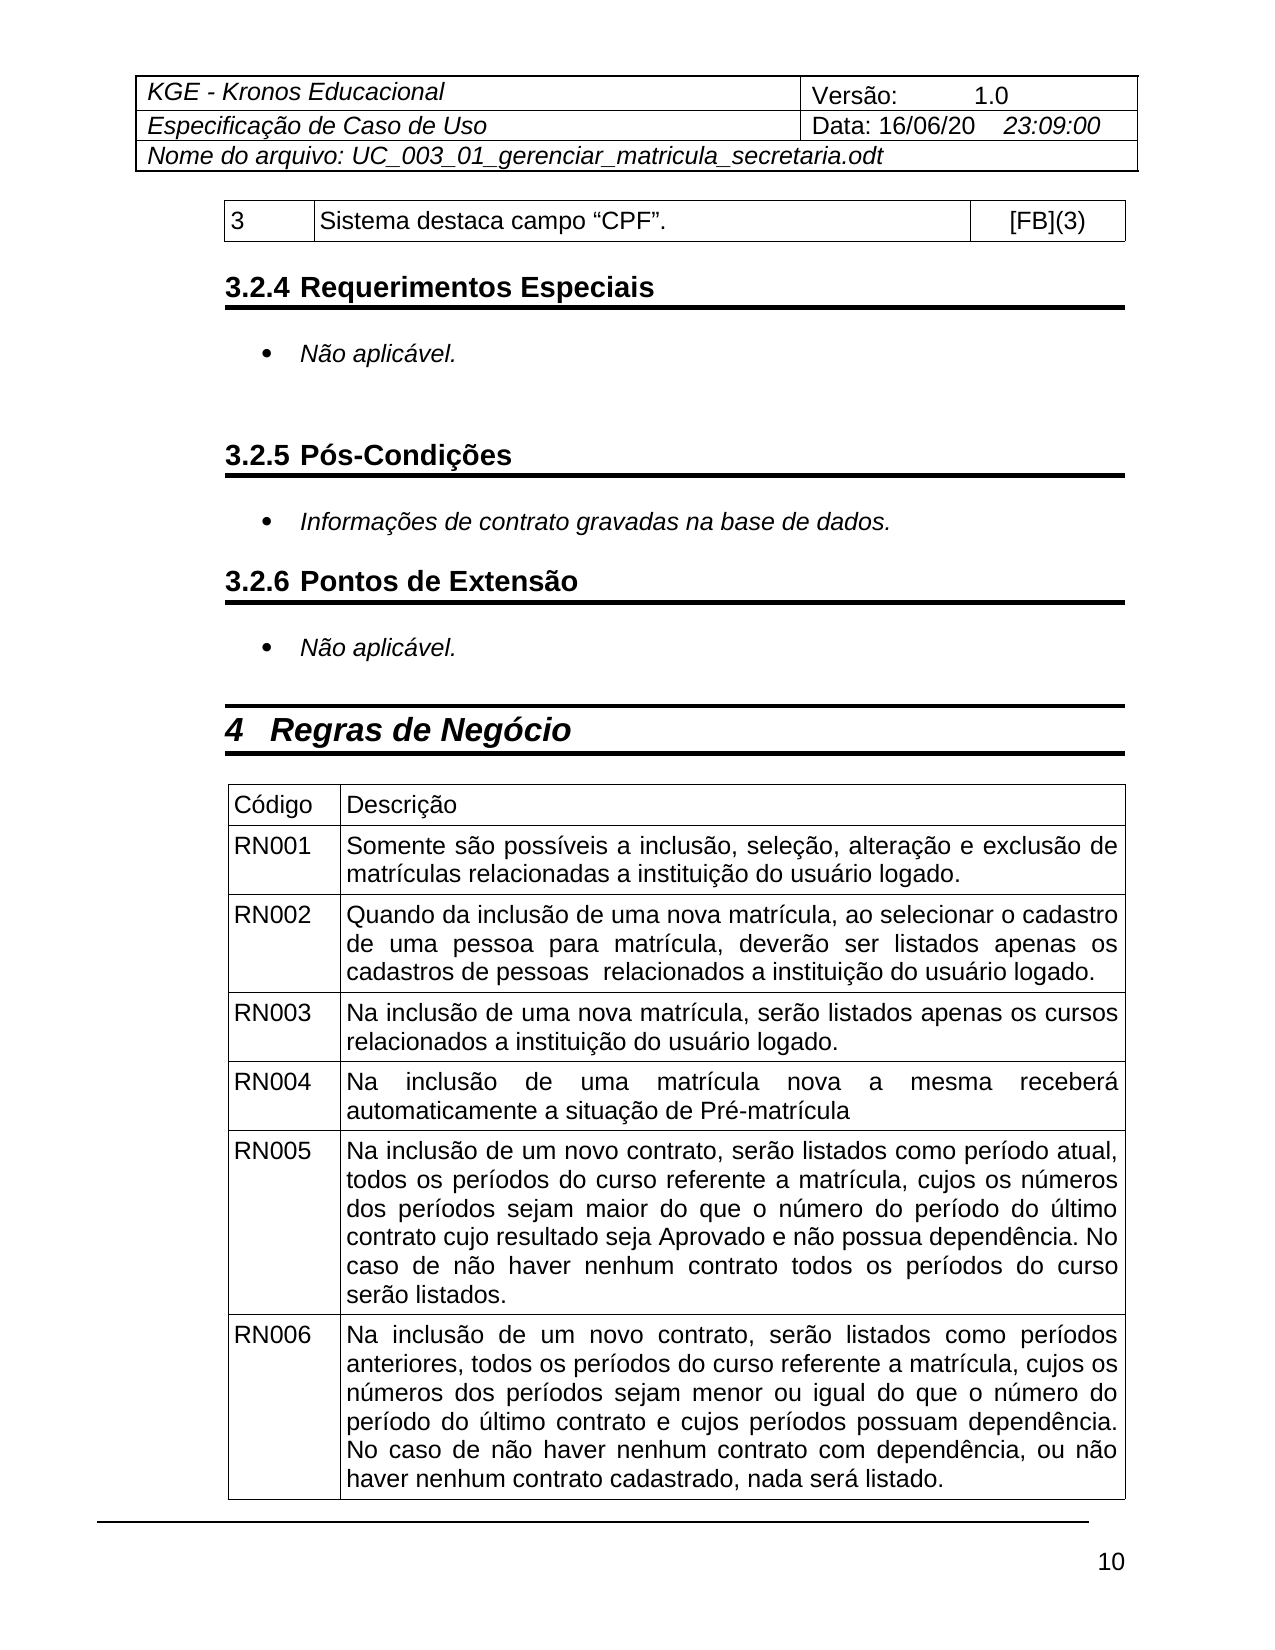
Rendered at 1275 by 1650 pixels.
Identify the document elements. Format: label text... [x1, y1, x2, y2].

subtitle Requerimentos Especiais [225, 270, 1125, 305]
table_header Código [229, 785, 340, 825]
table_cell RN003 [229, 993, 340, 1061]
list Não aplicável. [262, 633, 1125, 662]
table_cell Na inclusão de uma nova matrícula, serão listados apenas os cursos relacionados a instituição do usuário logado. [341, 993, 1125, 1061]
table_header Descrição [341, 785, 1125, 825]
table_cell Na inclusão de um novo contrato, serão listados como períodos anteriores, todos os períodos do curso referente a matrícula, cujos os números dos períodos sejam menor ou igual do que o número do período do último contrato e cujos períodos possuam dependência. No caso de não haver nenhum contrato com dependência, ou não haver nenhum contrato cadastrado, nada será listado. [341, 1315, 1125, 1498]
table_cell RN005 [229, 1131, 340, 1314]
table_cell RN001 [229, 826, 340, 894]
table_cell [FB](3) [971, 201, 1125, 241]
list Informações de contrato gravadas na base de dados. [262, 507, 1125, 536]
subtitle Pós-Condições [225, 438, 1125, 473]
table_cell Sistema destaca campo “CPF”. [315, 201, 970, 241]
table_cell Quando da inclusão de uma nova matrícula, ao selecionar o cadastro de uma pessoa para matrícula, deverão ser listados apenas os cadastros de pessoas relacionados a instituição do usuário logado. [341, 895, 1125, 992]
list Não aplicável. [262, 339, 1125, 368]
table_cell Na inclusão de uma matrícula nova a mesma receberá automaticamente a situação de Pré-matrícula [341, 1062, 1125, 1130]
table_cell RN004 [229, 1062, 340, 1130]
subtitle Regras de Negócio [225, 708, 1125, 751]
subtitle Pontos de Extensão [225, 564, 1125, 600]
table_cell 3 [225, 201, 314, 241]
table_cell Somente são possíveis a inclusão, seleção, alteração e exclusão de matrículas relacionadas a instituição do usuário logado. [341, 826, 1125, 894]
table_cell RN002 [229, 895, 340, 992]
table_cell Na inclusão de um novo contrato, serão listados como período atual, todos os períodos do curso referente a matrícula, cujos os números dos períodos sejam maior do que o número do período do último contrato cujo resultado seja Aprovado e não possua dependência. No caso de não haver nenhum contrato todos os períodos do curso serão listados. [341, 1131, 1125, 1314]
table_cell RN006 [229, 1315, 340, 1498]
